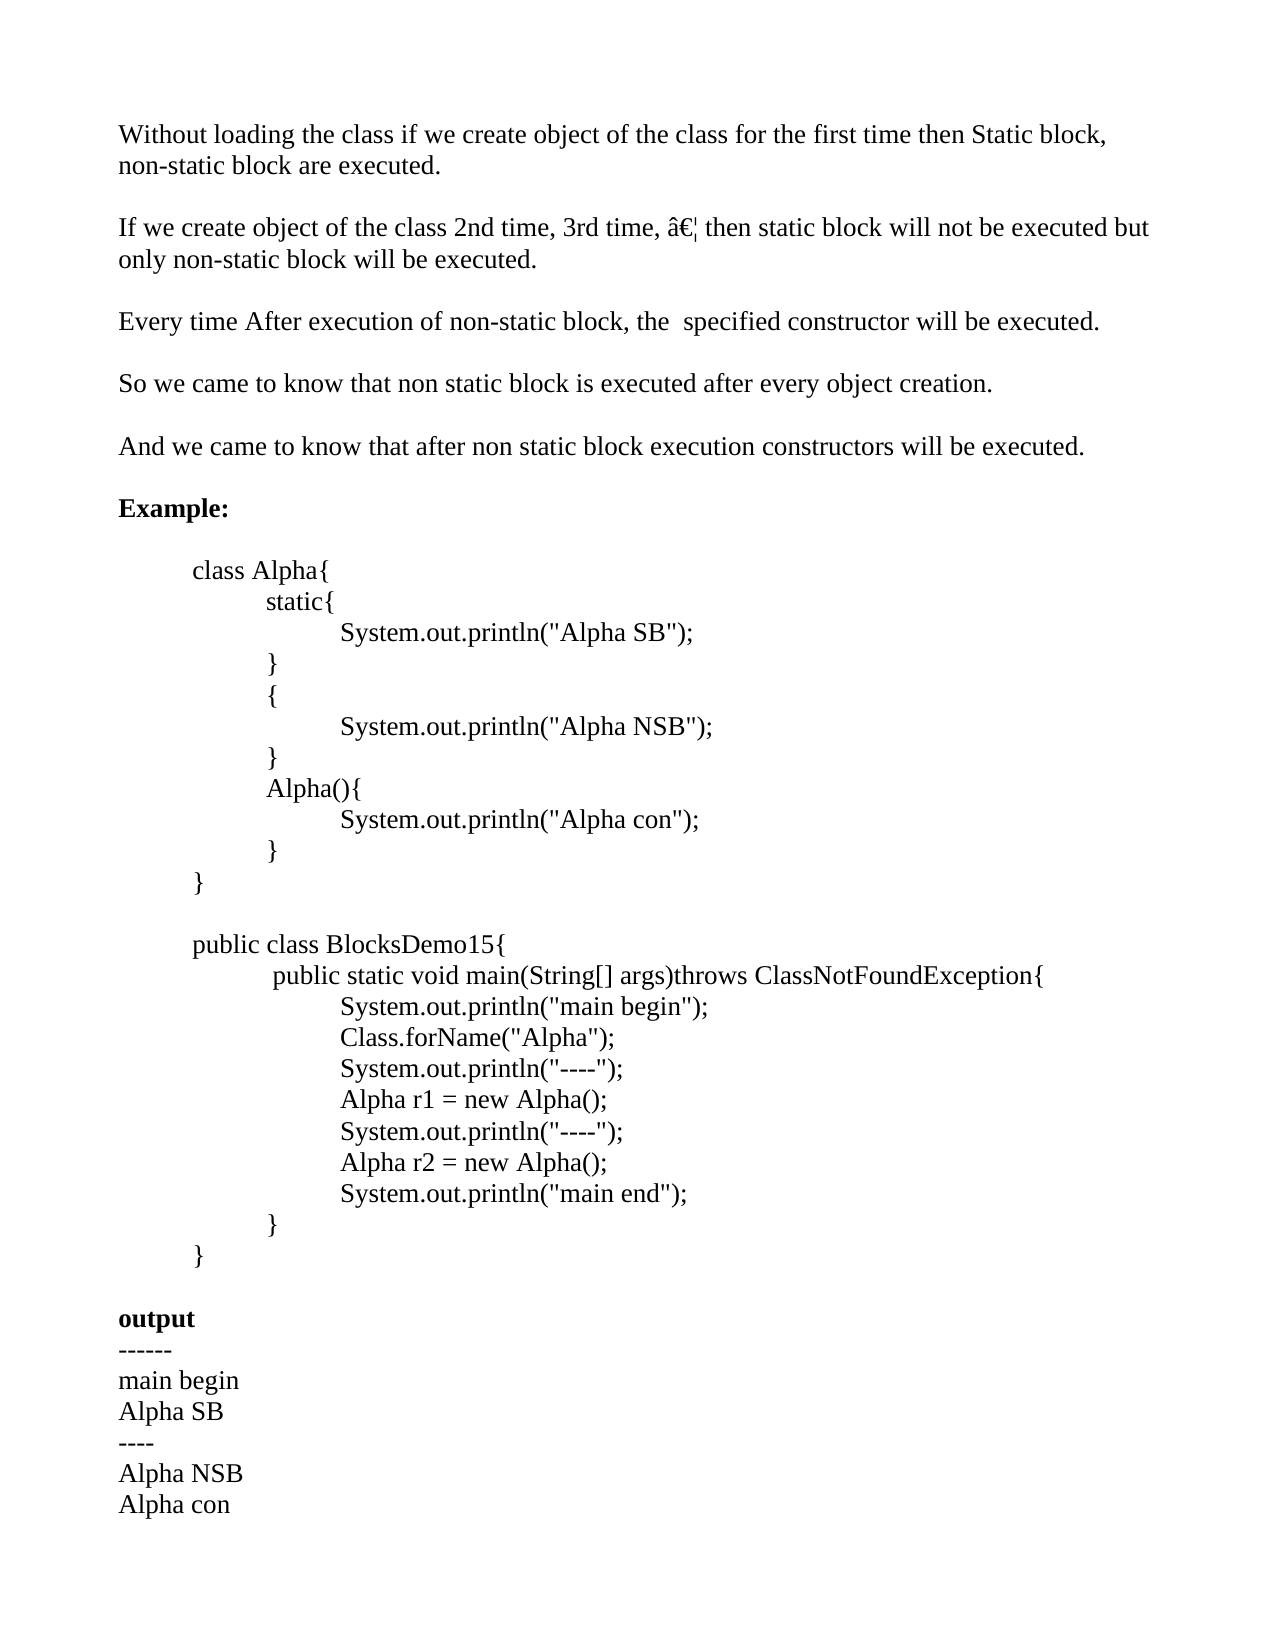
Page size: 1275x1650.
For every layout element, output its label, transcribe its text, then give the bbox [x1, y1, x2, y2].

text output [118, 1302, 1157, 1333]
text Alpha con [118, 1488, 1157, 1520]
text ------ [118, 1333, 1157, 1364]
text System.out.println("----"); [118, 1115, 1157, 1146]
text System.out.println("main begin"); [118, 990, 1157, 1021]
text If we create object of the class 2nd time, 3rd time, â€¦ then static block will not be executed but only non-static block will be executed. [118, 212, 1157, 274]
text Alpha NSB [118, 1457, 1157, 1488]
text System.out.println("Alpha con"); [118, 803, 1157, 834]
text } [118, 866, 1157, 897]
text System.out.println("----"); [118, 1052, 1157, 1084]
text } [118, 1208, 1157, 1239]
text } [118, 741, 1157, 772]
text { [118, 679, 1157, 710]
text Alpha r2 = new Alpha(); [118, 1146, 1157, 1177]
text So we came to know that non static block is executed after every object creation. [118, 367, 1157, 398]
text } [118, 1239, 1157, 1271]
text } [118, 834, 1157, 866]
text System.out.println("Alpha SB"); [118, 616, 1157, 648]
text Alpha r1 = new Alpha(); [118, 1084, 1157, 1115]
text Class.forName("Alpha"); [118, 1021, 1157, 1052]
text static{ [118, 585, 1157, 616]
text Alpha SB [118, 1395, 1157, 1426]
text System.out.println("Alpha NSB"); [118, 710, 1157, 741]
text Alpha(){ [118, 772, 1157, 803]
text main begin [118, 1364, 1157, 1395]
text public class BlocksDemo15{ [118, 928, 1157, 959]
text Example: [118, 492, 1157, 523]
text System.out.println("main end"); [118, 1177, 1157, 1208]
text ---- [118, 1426, 1157, 1457]
text public static void main(String[] args)throws ClassNotFoundException{ [118, 959, 1157, 990]
text And we came to know that after non static block execution constructors will be executed. [118, 429, 1157, 461]
text class Alpha{ [118, 554, 1157, 585]
text Every time After execution of non-static block, the specified constructor will be executed. [118, 305, 1157, 336]
text } [118, 648, 1157, 679]
text Without loading the class if we create object of the class for the first time then Static block, non-static block are executed. [118, 118, 1157, 180]
